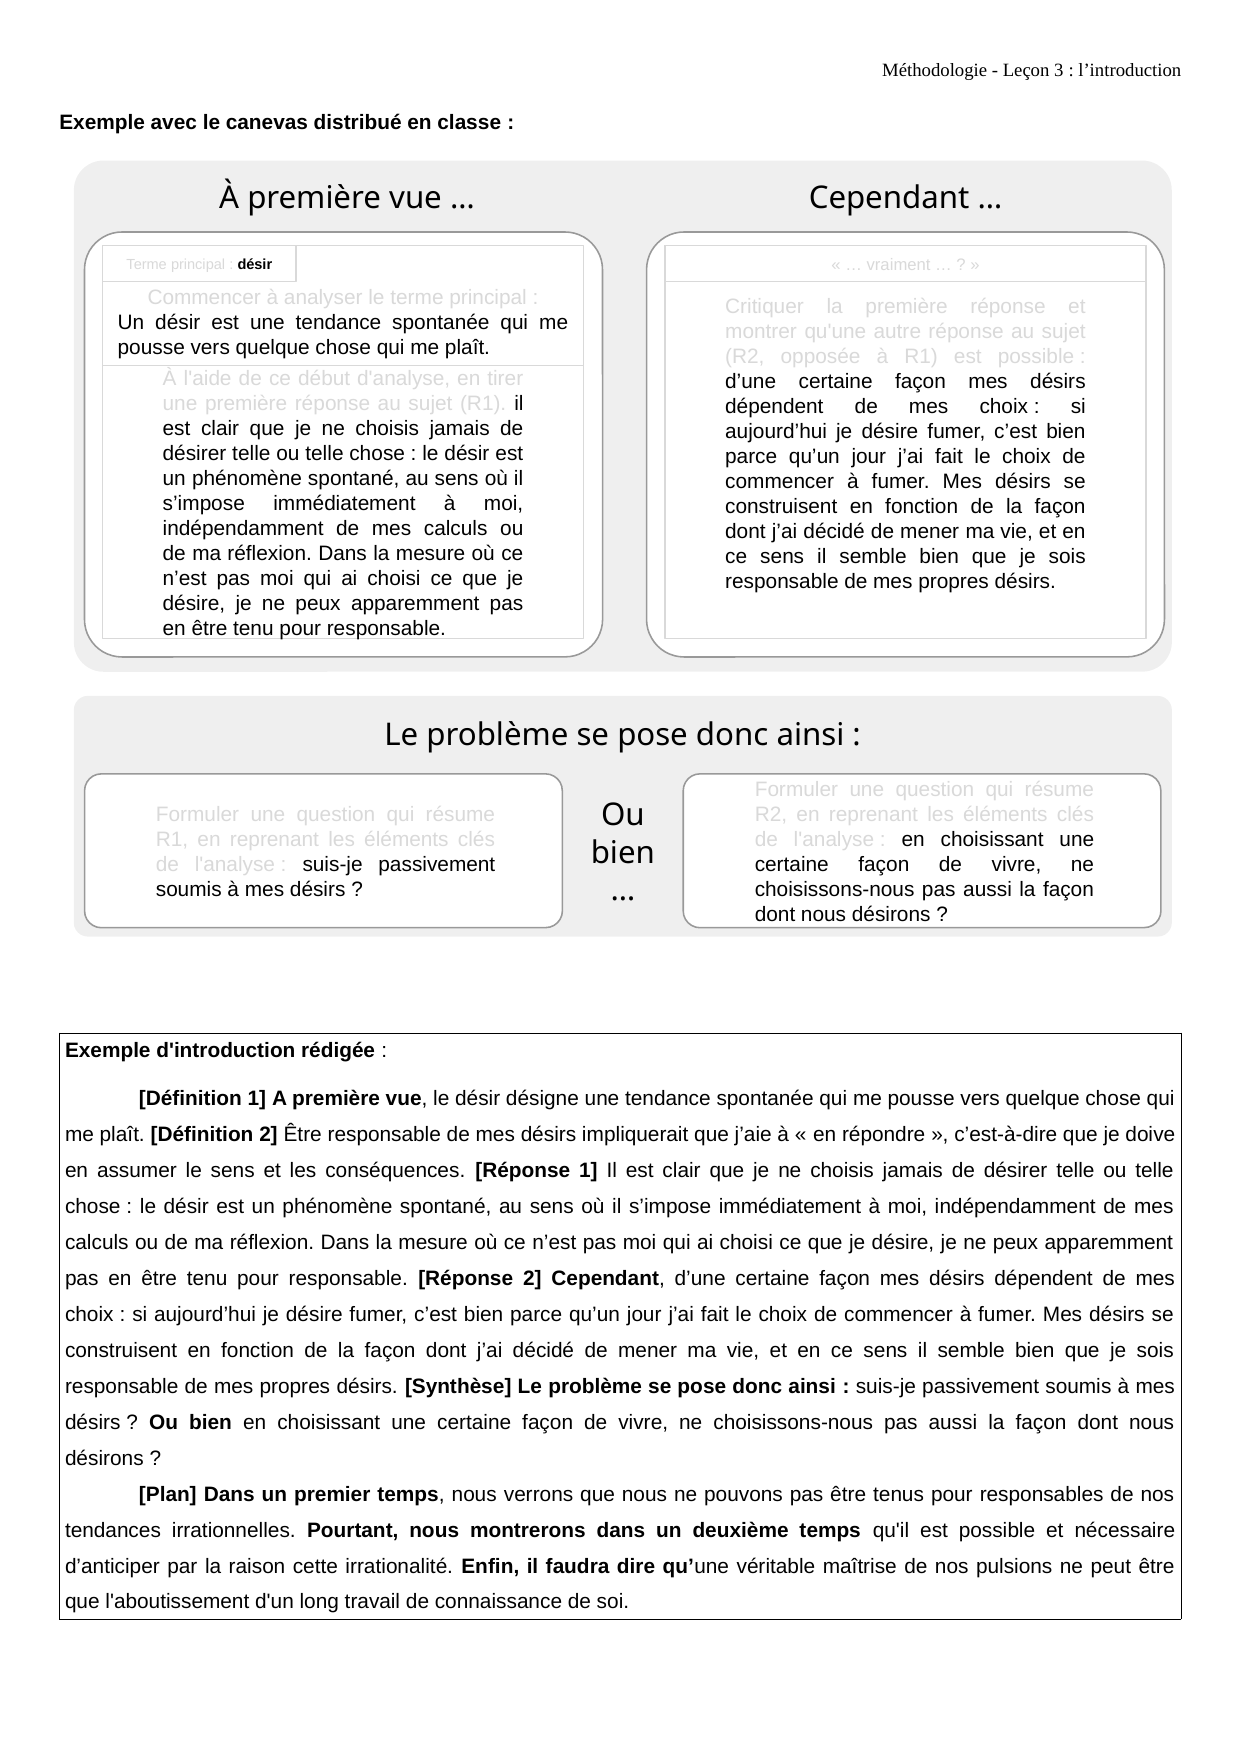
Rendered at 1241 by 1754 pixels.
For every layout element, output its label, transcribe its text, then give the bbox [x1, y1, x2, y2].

text Exemple avec le canevas distribué en classe : [59, 110, 1181, 134]
table_header Exemple d'introduction rédigée : [Définition 1] A première vue, le désir désigne une tendance spontanée qui me pousse vers quelque chose qui me plaît. [Définition 2] Être responsable de mes désirs impliquerait que j’aie à « en répondre », c’est-à-dire que je doive en assumer le sens et les conséquences. [Réponse 1] Il est clair que je ne choisis jamais de désirer telle ou telle chose : le désir est un phénomène spontané, au sens où il s’impose immédiatement à moi, indépendamment de mes calculs ou de ma réflexion. Dans la mesure où ce n’est pas moi qui ai choisi ce que je désire, je ne peux apparemment pas en être tenu pour responsable. [Réponse 2] Cependant, d’une certaine façon mes désirs dépendent de mes choix : si aujourd’hui je désire fumer, c’est bien parce qu’un jour j’ai fait le choix de commencer à fumer. Mes désirs se construisent en fonction de la façon dont j’ai décidé de mener ma vie, et en ce sens il semble bien que je sois responsable de mes propres désirs. [Synthèse] Le problème se pose donc ainsi : suis-je passivement soumis à mes désirs ? Ou bien en choisissant une certaine façon de vivre, ne choisissons-nous pas aussi la façon dont nous désirons ? [Plan] Dans un premier temps, nous verrons que nous ne pouvons pas être tenus pour responsables de nos tendances irrationnelles. Pourtant, nous montrerons dans un deuxième temps qu'il est possible et nécessaire d’anticiper par la raison cette irrationalité. Enfin, il faudra dire qu’une véritable maîtrise de nos pulsions ne peut être que l'aboutissement d'un long travail de connaissance de soi. [60, 1034, 1181, 1619]
